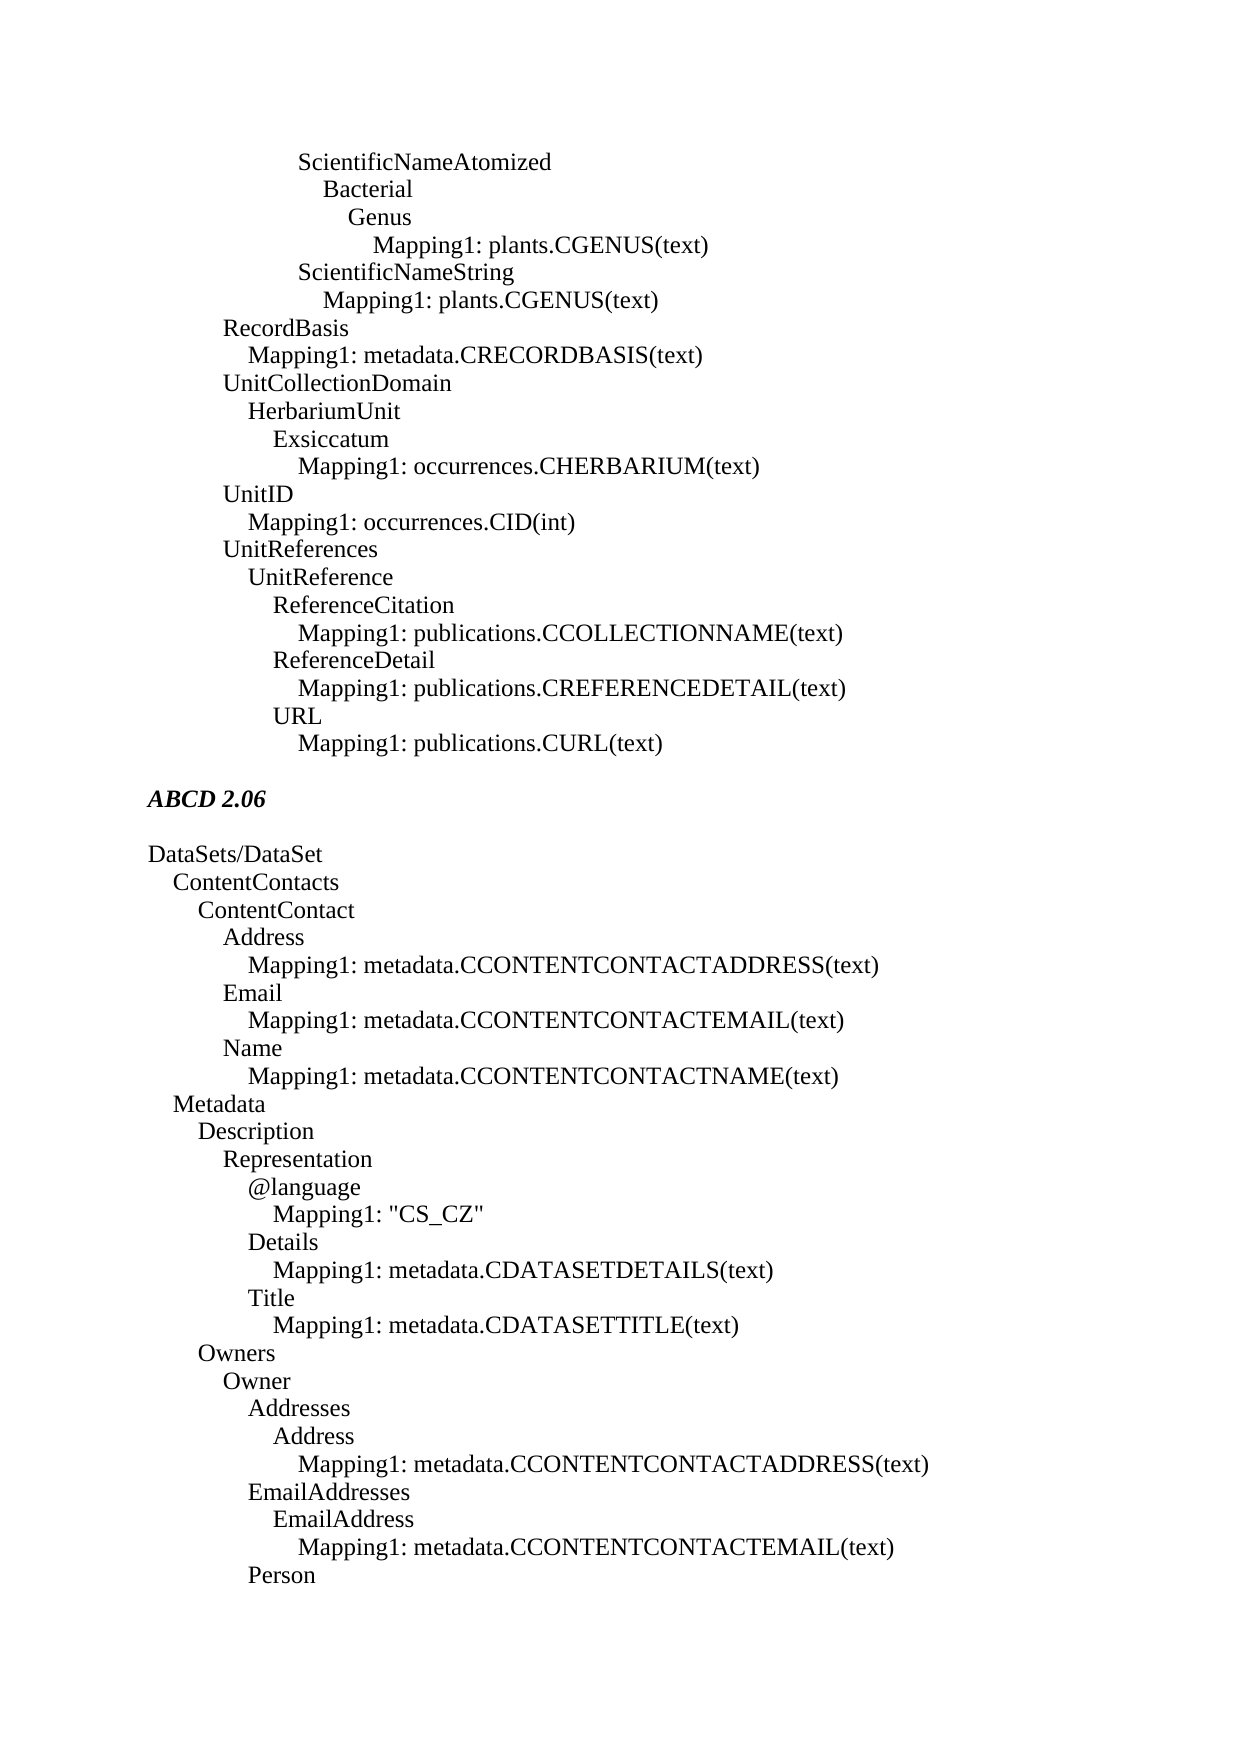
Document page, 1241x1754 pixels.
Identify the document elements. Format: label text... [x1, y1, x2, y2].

text Owners [148, 1339, 1092, 1367]
text Mapping1: metadata.CCONTENTCONTACTNAME(text) [148, 1062, 1092, 1090]
text Metadata [148, 1090, 1092, 1117]
text Title [148, 1284, 1092, 1311]
text ReferenceCitation [148, 591, 1092, 619]
text ScientificNameAtomized [148, 148, 1092, 175]
text Mapping1: metadata.CDATASETDETAILS(text) [148, 1256, 1092, 1284]
text RecordBasis [148, 314, 1092, 342]
text Mapping1: metadata.CCONTENTCONTACTEMAIL(text) [148, 1533, 1092, 1561]
text EmailAddress [148, 1505, 1092, 1533]
text Addresses [148, 1394, 1092, 1422]
text Address [148, 923, 1092, 951]
text Mapping1: publications.CURL(text) [148, 729, 1092, 757]
text ContentContact [148, 896, 1092, 923]
text UnitCollectionDomain [148, 369, 1092, 397]
text EmailAddresses [148, 1478, 1092, 1505]
text UnitReferences [148, 536, 1092, 563]
text URL [148, 702, 1092, 729]
text Email [148, 979, 1092, 1007]
text Details [148, 1228, 1092, 1256]
text UnitReference [148, 563, 1092, 591]
text ContentContacts [148, 868, 1092, 896]
text ReferenceDetail [148, 646, 1092, 674]
text Mapping1: metadata.CCONTENTCONTACTADDRESS(text) [148, 1450, 1092, 1478]
text Representation [148, 1145, 1092, 1173]
text Mapping1: plants.CGENUS(text) [148, 231, 1092, 258]
text DataSets/DataSet [148, 840, 1092, 868]
subtitle ABCD 2.06 [148, 785, 1092, 813]
text Mapping1: publications.CCOLLECTIONNAME(text) [148, 619, 1092, 646]
text Description [148, 1117, 1092, 1145]
text Mapping1: plants.CGENUS(text) [148, 286, 1092, 314]
text Name [148, 1034, 1092, 1062]
text HerbariumUnit [148, 397, 1092, 425]
text @language [148, 1173, 1092, 1201]
text Mapping1: publications.CREFERENCEDETAIL(text) [148, 674, 1092, 702]
text Mapping1: metadata.CDATASETTITLE(text) [148, 1311, 1092, 1339]
text Mapping1: occurrences.CID(int) [148, 508, 1092, 536]
text Address [148, 1422, 1092, 1450]
text Person [148, 1561, 1092, 1588]
text Bacterial [148, 175, 1092, 203]
text Mapping1: metadata.CCONTENTCONTACTADDRESS(text) [148, 951, 1092, 979]
text Owner [148, 1367, 1092, 1394]
text Exsiccatum [148, 425, 1092, 452]
text Genus [148, 203, 1092, 231]
text Mapping1: "CS_CZ" [148, 1201, 1092, 1228]
text Mapping1: occurrences.CHERBARIUM(text) [148, 452, 1092, 480]
text UnitID [148, 480, 1092, 508]
text ScientificNameString [148, 258, 1092, 286]
text Mapping1: metadata.CCONTENTCONTACTEMAIL(text) [148, 1007, 1092, 1034]
text Mapping1: metadata.CRECORDBASIS(text) [148, 342, 1092, 369]
